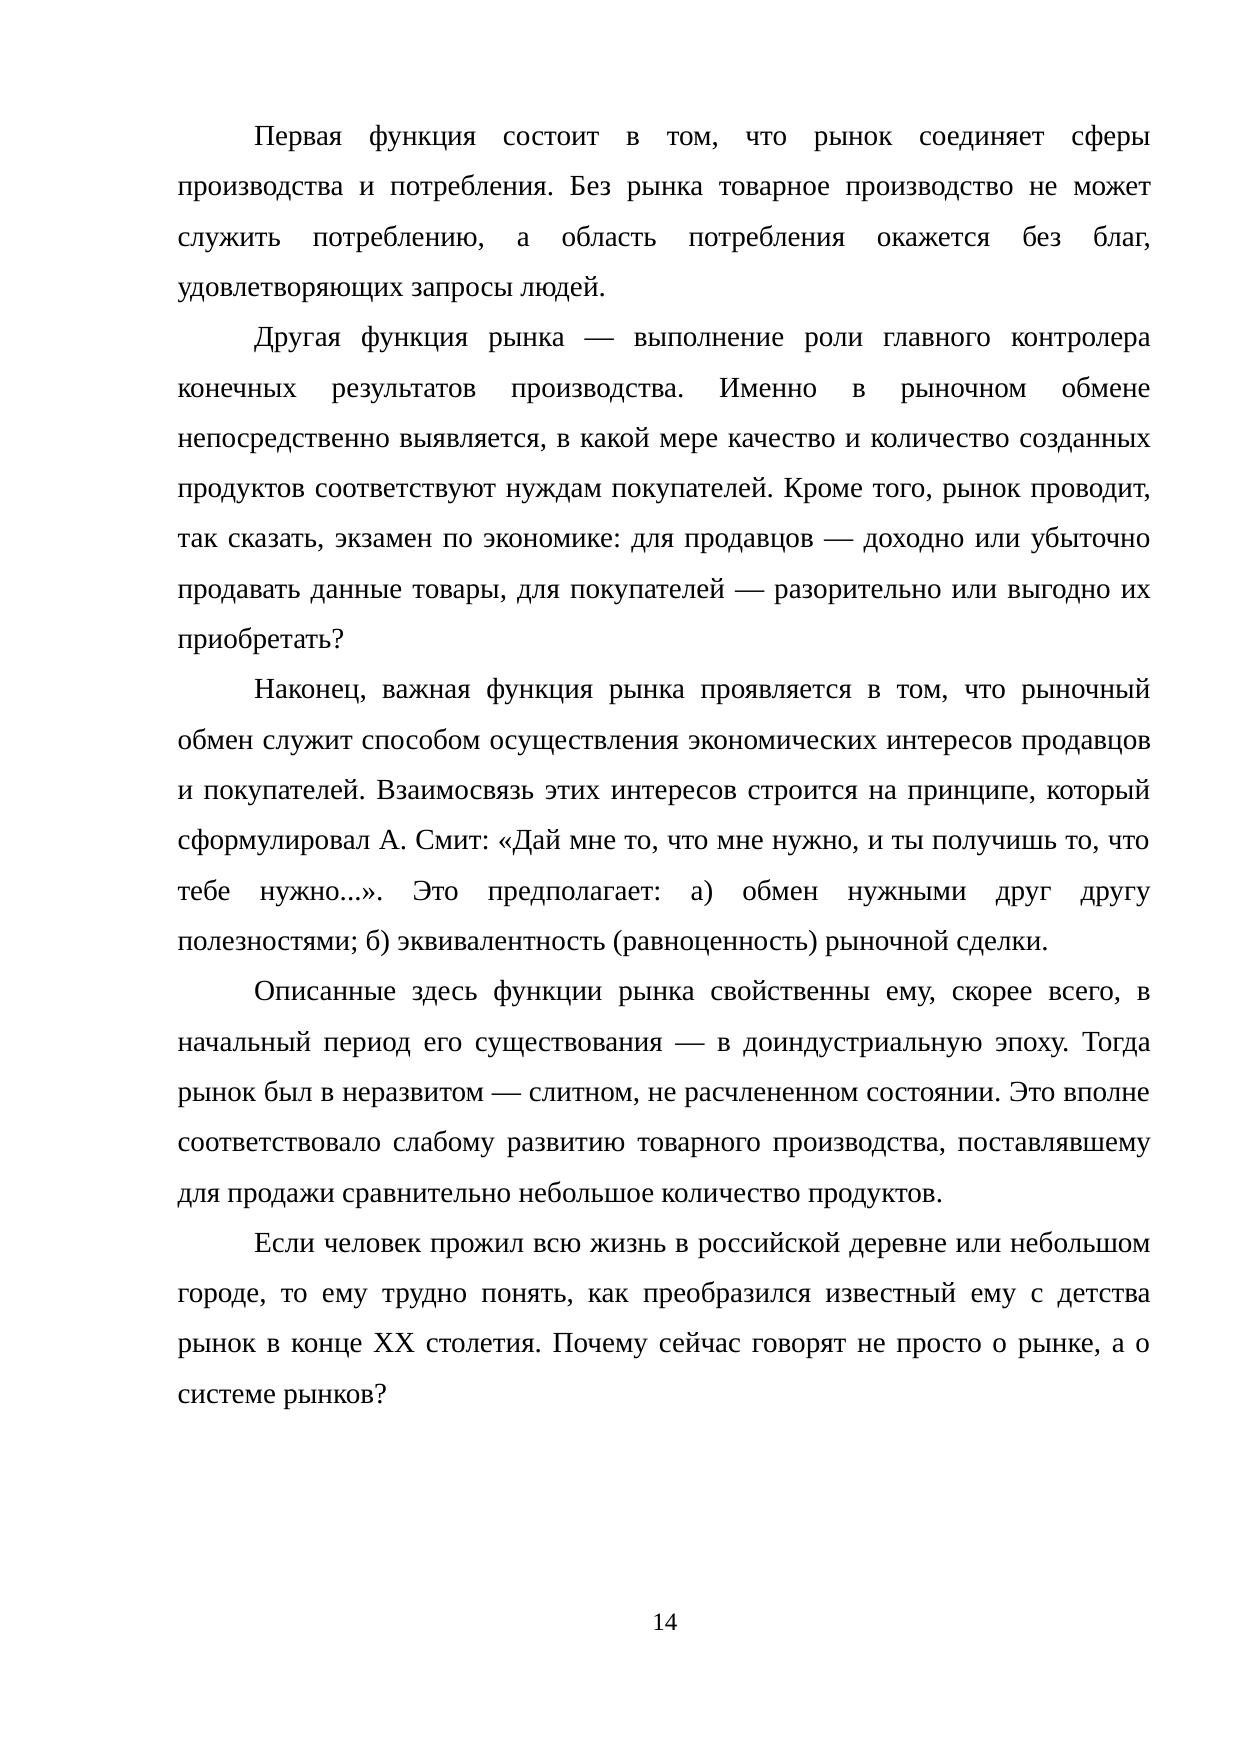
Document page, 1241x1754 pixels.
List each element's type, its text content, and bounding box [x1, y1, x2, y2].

text Если человек прожил всю жизнь в российской деревне или небольшом городе, то ему трудно понять, как преобразился известный ему с детства рынок в конце ХХ столетия. Почему сейчас говорят не просто о рынке, а о системе рынков? [177, 1225, 1152, 1409]
text Наконец, важная функция рынка проявляется в том, что рыночный обмен служит способом осуществления экономических интересов продавцов и покупателей. Взаимосвязь этих интересов строится на принципе, который сформулировал А. Смит: «Дай мне то, что мне нужно, и ты получишь то, что тебе нужно...». Это предполагает: а) обмен нужными друг другу полезностями; б) эквивалентность (равноценность) рыночной сделки. [177, 672, 1152, 957]
text Описанные здесь функции рынка свойственны ему, скорее всего, в начальный период его существования — в доиндустриальную эпоху. Тогда рынок был в неразвитом — слитном, не расчлененном состоянии. Это вполне соответствовало слабому развитию товарного производства, поставлявшему для продажи сравнительно небольшое количество продуктов. [177, 973, 1152, 1208]
text Первая функция состоит в том, что рынок соединяет сферы производства и потребления. Без рынка товарное производство не может служить потреблению, а область потребления окажется без благ, удовлетворяющих запросы людей. [177, 118, 1152, 303]
text Другая функция рынка — выполнение роли главного контролера конечных результатов производства. Именно в рыночном обмене непосредственно выявляется, в какой мере качество и количество созданных продуктов соответствуют нуждам покупателей. Кроме того, рынок проводит, так сказать, экзамен по экономике: для продавцов — доходно или убыточно продавать данные товары, для покупателей — разорительно или выгодно их приобретать? [177, 319, 1152, 655]
